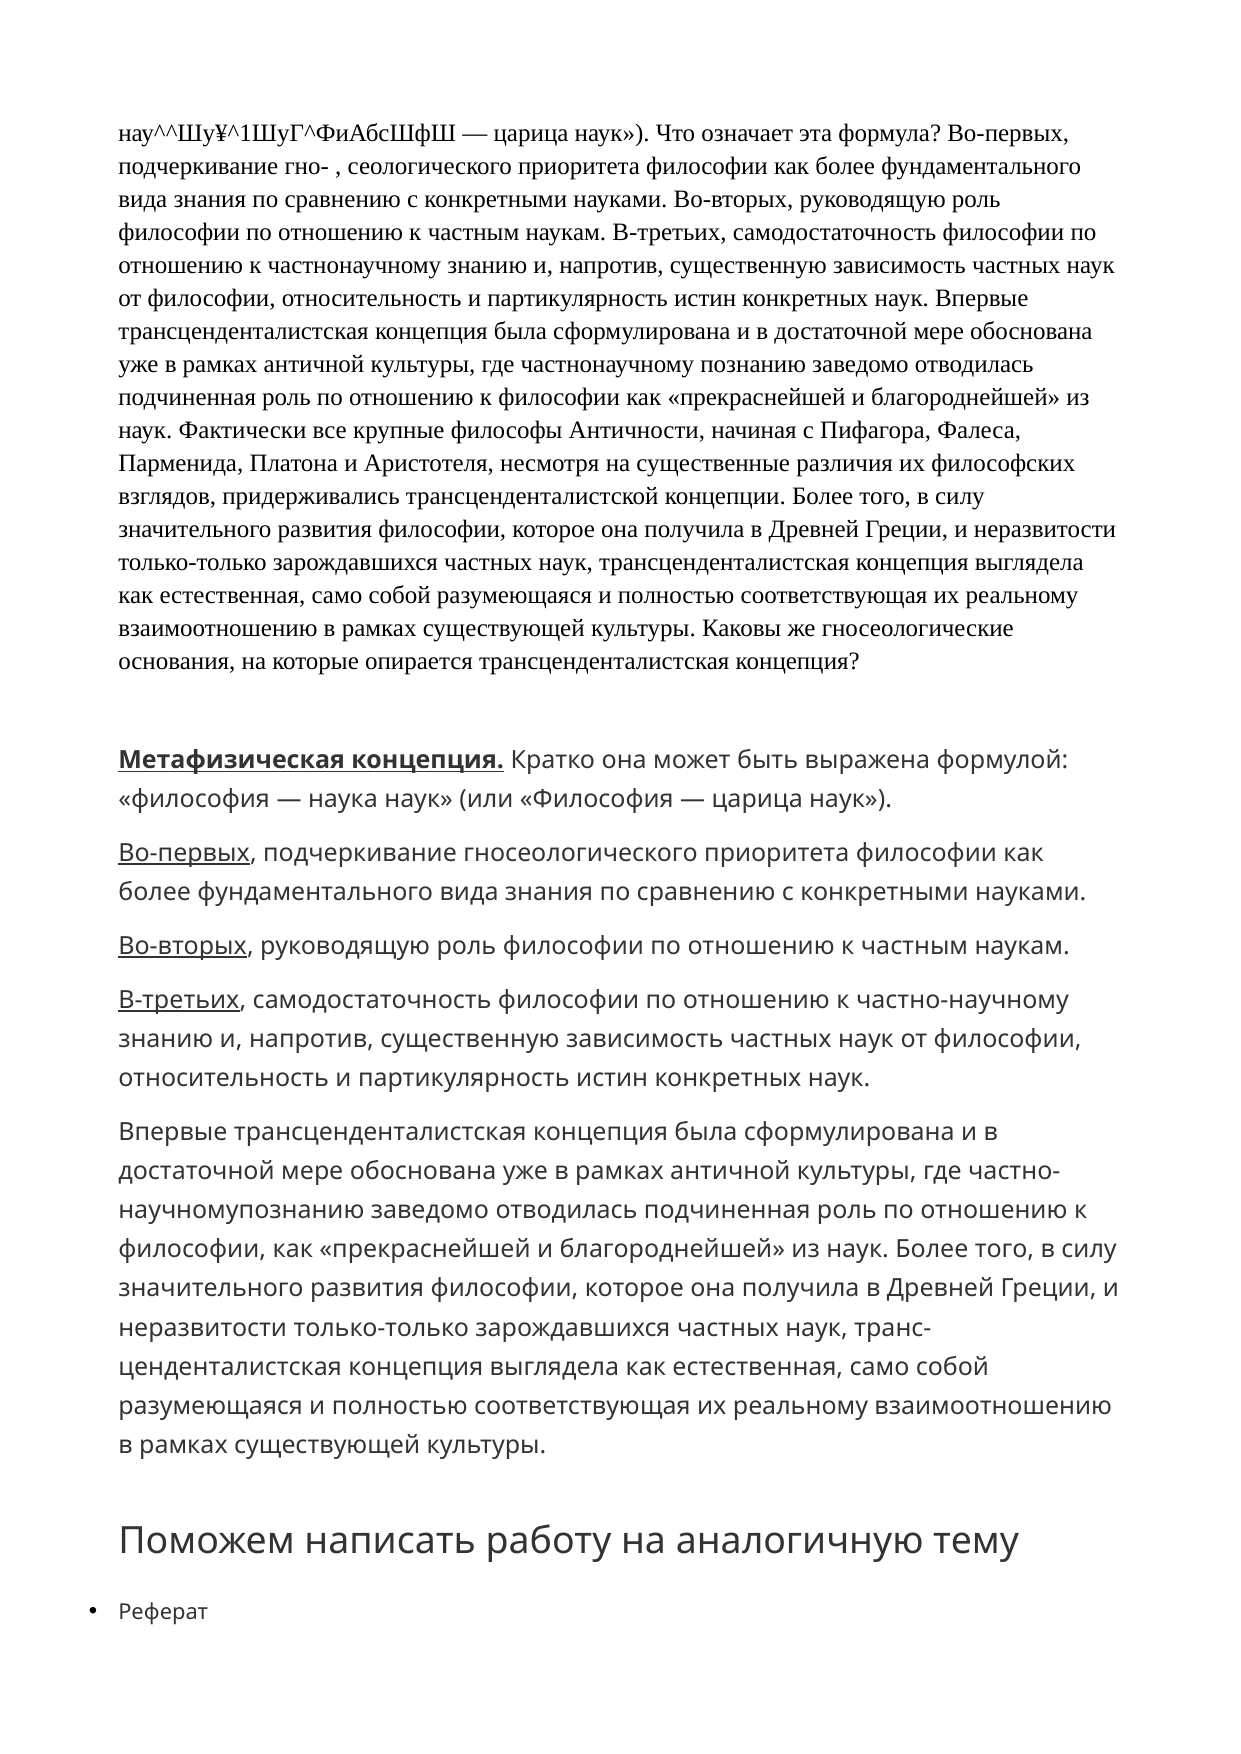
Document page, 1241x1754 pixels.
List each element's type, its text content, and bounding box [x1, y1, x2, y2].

text Во-вторых, руководящую роль философии по отношению к частным наукам. [118, 927, 1122, 962]
text Поможем написать работу на аналогичную тему [118, 1513, 1122, 1564]
text В-третьих, самодостаточность философии по отношению к частно-научному знанию и, напротив, существенную зависимость частных наук от философии, относительность и партикулярность истин конкретных наук. [118, 981, 1122, 1094]
text нау^^Шу¥^1ШуГ^ФиАбсШфШ — царица наук»). Что означает эта формула? Во-первых, подчеркивание гно- , сеологического приоритета философии как более фундаментального вида знания по сравнению с конкретными науками. Во-вторых, руководящую роль философии по отношению к частным наукам. В-третьих, самодостаточность философии по отношению к частнонаучному знанию и, напротив, существенную зависимость частных наук от философии, относительность и партикулярность истин конкретных наук. Впервые трансценденталистская концепция была сформулирована и в достаточной мере обоснована уже в рамках античной культуры, где частнонаучному познанию заведомо отводилась подчиненная роль по отношению к философии как «прекраснейшей и благороднейшей» из наук. Фактически все крупные философы Античности, начиная с Пифагора, Фалеса, Парменида, Платона и Аристотеля, несмотря на существенные различия их философских взглядов, придерживались трансценденталистской концепции. Более того, в силу значительного развития философии, которое она получила в Древней Греции, и неразвитости только-только зарождавшихся частных наук, трансценденталистская концепция выглядела как естественная, само собой разумеющаяся и полностью соответствующая их реальному взаимоотношению в рамках существующей культуры. Каковы же гносеологические основания, на которые опирается трансценденталистская концепция? [118, 118, 1122, 675]
text Впервые трансценденталистская концепция была сформулирована и в достаточной мере обоснована уже в рамках античной культуры, где частно-научномупознанию заведомо отводилась подчиненная роль по отношению к философии, как «прекраснейшей и благороднейшей» из наук. Более того, в силу значительного развития философии, которое она получила в Древней Греции, и неразвитости только-только зарождавшихся частных наук, транс-ценденталистская концепция выглядела как естественная, само собой разумеющаяся и полностью соответствующая их реальному взаимоотношению в рамках существующей культуры. [118, 1113, 1122, 1461]
list Реферат [118, 1596, 1122, 1626]
text Метафизическая концепция. Кратко она может быть выражена формулой: «философия — наука наук» (или «Философия — царица наук»). [118, 742, 1122, 815]
text Во-первых, подчеркивание гносеологического приоритета философии как более фундаментального вида знания по сравнению с конкретными науками. [118, 834, 1122, 908]
